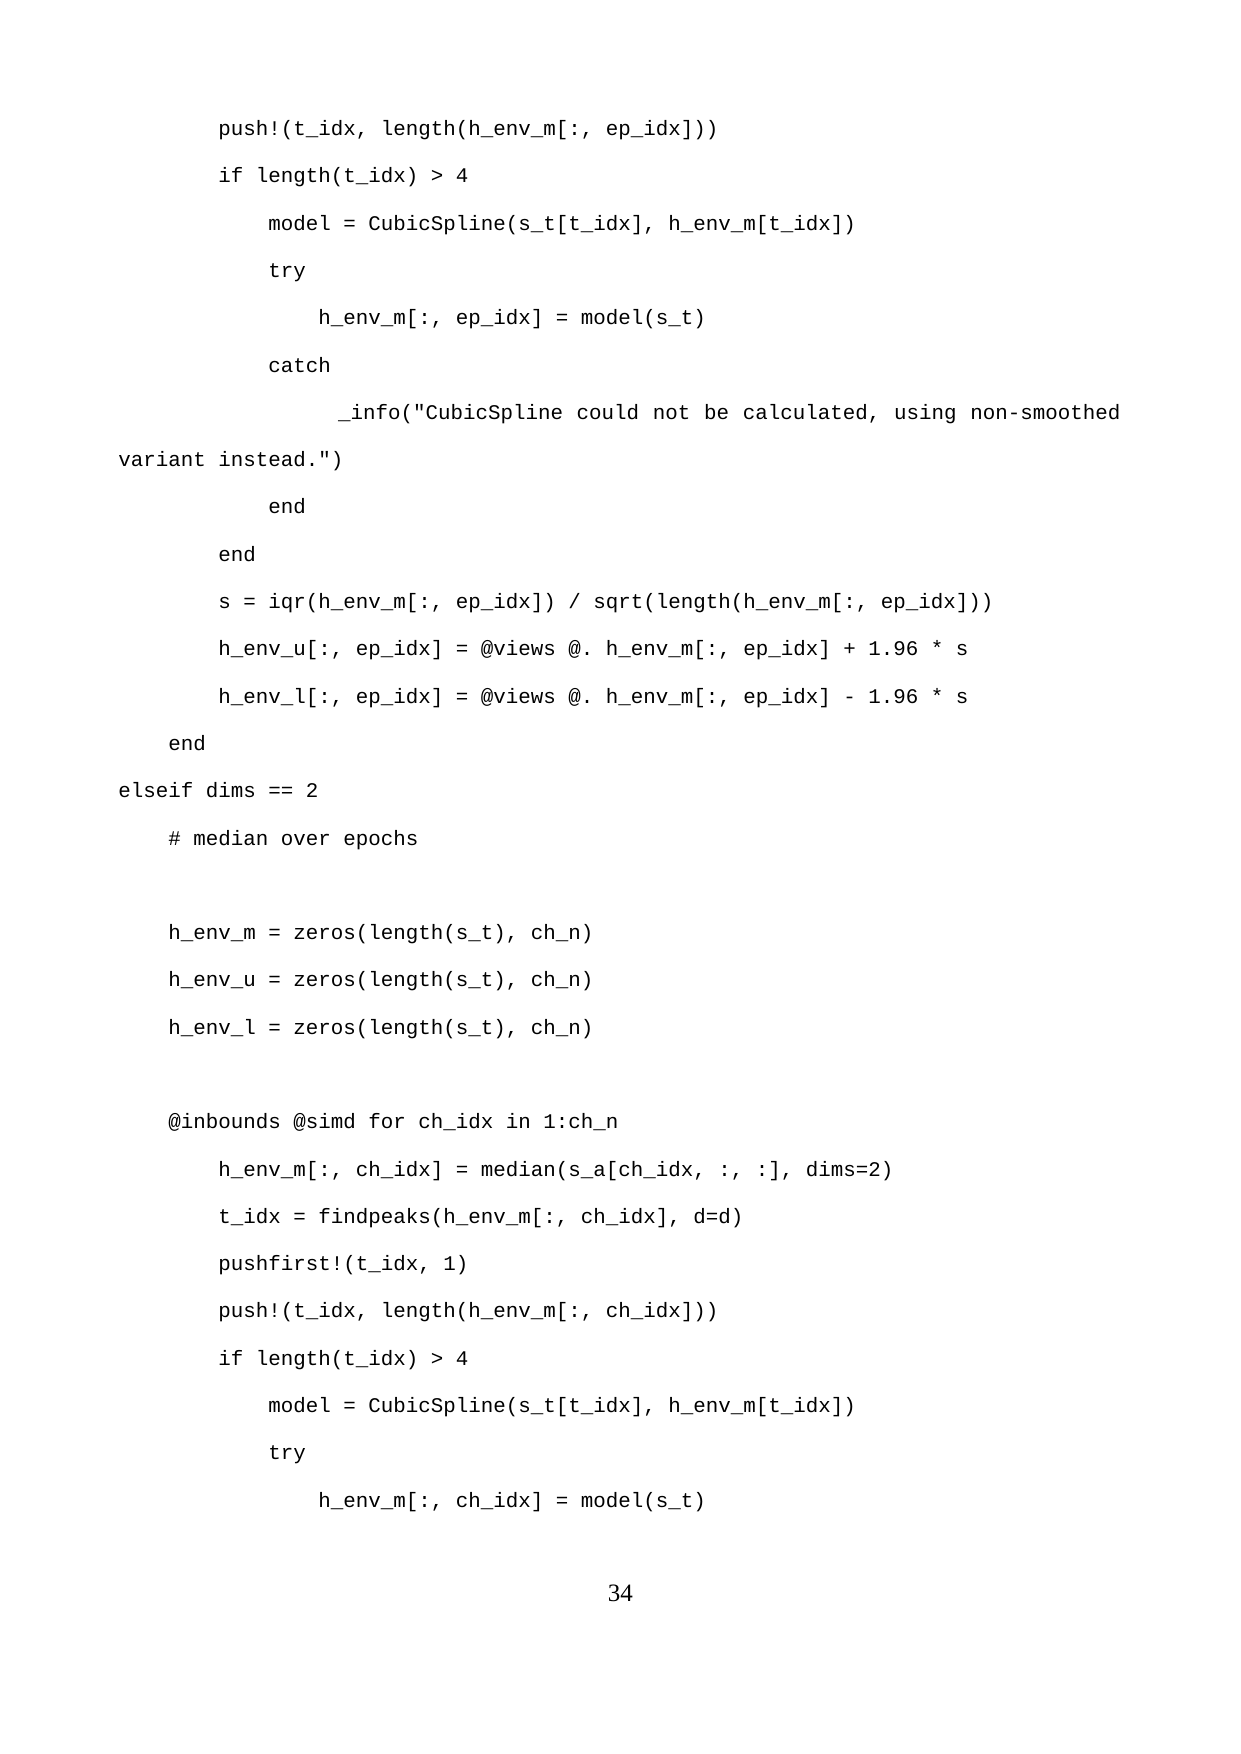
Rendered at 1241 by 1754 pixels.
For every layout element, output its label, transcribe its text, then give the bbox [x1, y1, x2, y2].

text end [118, 544, 1122, 567]
text model = CubicSpline(s_t[t_idx], h_env_m[t_idx]) [118, 1395, 1122, 1419]
text h_env_l = zeros(length(s_t), ch_n) [118, 1017, 1122, 1040]
text end [118, 496, 1122, 520]
text catch [118, 354, 1122, 378]
text h_env_m = zeros(length(s_t), ch_n) [118, 922, 1122, 946]
text push!(t_idx, length(h_env_m[:, ch_idx])) [118, 1300, 1122, 1324]
text @inbounds @simd for ch_idx in 1:ch_n [118, 1111, 1122, 1135]
text pushfirst!(t_idx, 1) [118, 1253, 1122, 1277]
text s = iqr(h_env_m[:, ep_idx]) / sqrt(length(h_env_m[:, ep_idx])) [118, 591, 1122, 615]
text t_idx = findpeaks(h_env_m[:, ch_idx], d=d) [118, 1206, 1122, 1229]
text h_env_l[:, ep_idx] = @views @. h_env_m[:, ep_idx] - 1.96 * s [118, 686, 1122, 709]
text elseif dims == 2 [118, 780, 1122, 804]
text try [118, 1442, 1122, 1466]
text h_env_m[:, ch_idx] = median(s_a[ch_idx, :, :], dims=2) [118, 1158, 1122, 1182]
text if length(t_idx) > 4 [118, 1348, 1122, 1371]
text h_env_m[:, ch_idx] = model(s_t) [118, 1489, 1122, 1513]
text push!(t_idx, length(h_env_m[:, ep_idx])) [118, 118, 1122, 142]
text try [118, 260, 1122, 284]
text end [118, 733, 1122, 757]
text _info("CubicSpline could not be calculated, using non-smoothed variant instead.") [118, 402, 1122, 473]
text h_env_m[:, ep_idx] = model(s_t) [118, 307, 1122, 331]
text h_env_u[:, ep_idx] = @views @. h_env_m[:, ep_idx] + 1.96 * s [118, 638, 1122, 662]
text h_env_u = zeros(length(s_t), ch_n) [118, 969, 1122, 993]
text if length(t_idx) > 4 [118, 165, 1122, 189]
text # median over epochs [118, 827, 1122, 851]
text model = CubicSpline(s_t[t_idx], h_env_m[t_idx]) [118, 213, 1122, 236]
